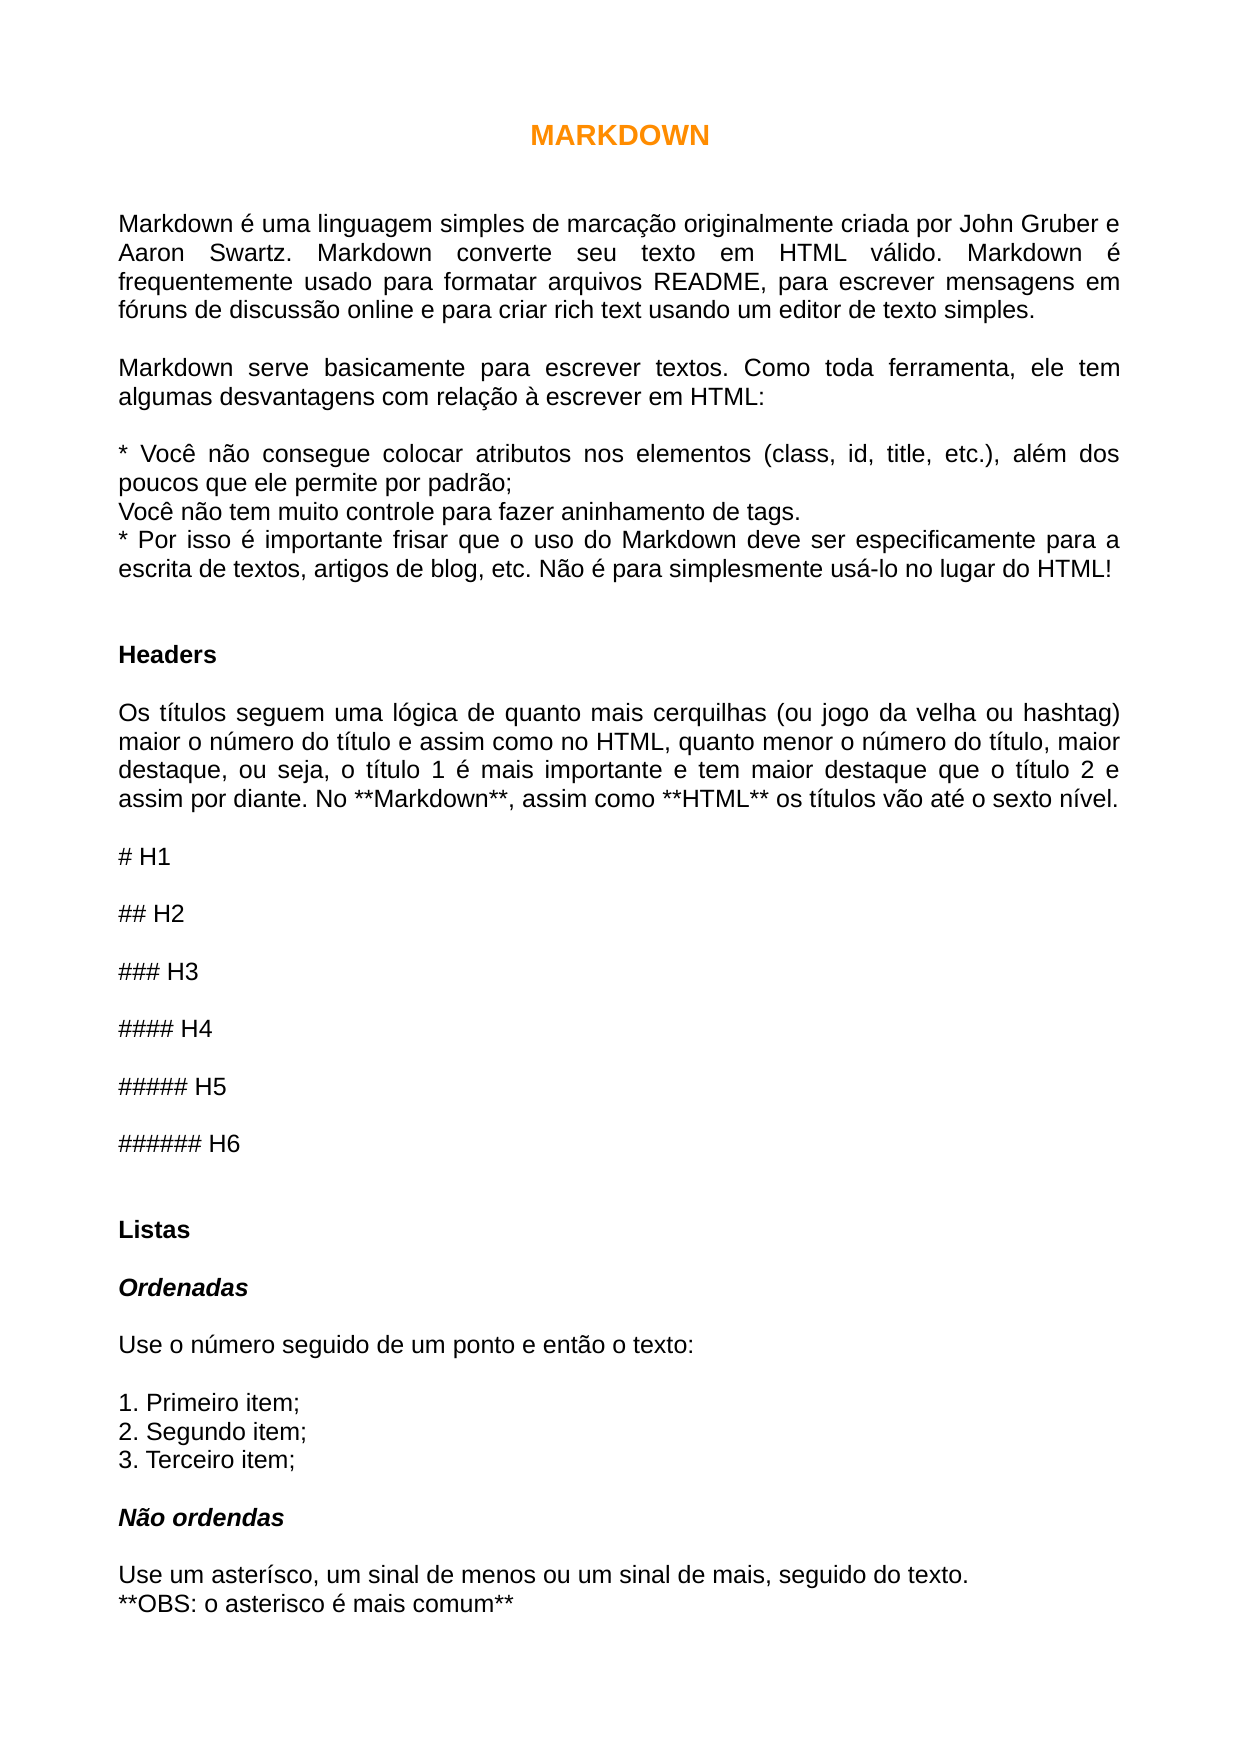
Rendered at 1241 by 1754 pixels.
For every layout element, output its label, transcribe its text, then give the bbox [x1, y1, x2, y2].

text Markdown é uma linguagem simples de marcação originalmente criada por John Gruber e Aaron Swartz. Markdown converte seu texto em HTML válido. Markdown é frequentemente usado para formatar arquivos README, para escrever mensagens em fóruns de discussão online e para criar rich text usando um editor de texto simples. [118, 209, 1122, 324]
text ###### H6 [118, 1129, 1122, 1158]
text ## H2 [118, 899, 1122, 928]
text ##### H5 [118, 1072, 1122, 1100]
text 1. Primeiro item; [118, 1388, 1122, 1417]
text * Por isso é importante frisar que o uso do Markdown deve ser especificamente para a escrita de textos, artigos de blog, etc. Não é para simplesmente usá-lo no lugar do HTML! [118, 525, 1122, 583]
text 3. Terceiro item; [118, 1445, 1122, 1474]
text Listas [118, 1215, 1122, 1244]
text Headers [118, 640, 1122, 669]
text # H1 [118, 842, 1122, 870]
text Ordenadas [118, 1273, 1122, 1302]
text Markdown serve basicamente para escrever textos. Como toda ferramenta, ele tem algumas desvantagens com relação à escrever em HTML: [118, 353, 1122, 410]
text Os títulos seguem uma lógica de quanto mais cerquilhas (ou jogo da velha ou hashtag) maior o número do título e assim como no HTML, quanto menor o número do título, maior destaque, ou seja, o título 1 é mais importante e tem maior destaque que o título 2 e assim por diante. No **Markdown**, assim como **HTML** os títulos vão até o sexto nível. [118, 698, 1122, 813]
text Não ordendas [118, 1503, 1122, 1532]
text MARKDOWN [118, 118, 1122, 152]
text 2. Segundo item; [118, 1417, 1122, 1445]
text **OBS: o asterisco é mais comum** [118, 1589, 1122, 1618]
text Você não tem muito controle para fazer aninhamento de tags. [118, 497, 1122, 525]
text ### H3 [118, 957, 1122, 985]
text Use um asterísco, um sinal de menos ou um sinal de mais, seguido do texto. [118, 1560, 1122, 1589]
text * Você não consegue colocar atributos nos elementos (class, id, title, etc.), além dos poucos que ele permite por padrão; [118, 439, 1122, 497]
text #### H4 [118, 1014, 1122, 1043]
text Use o número seguido de um ponto e então o texto: [118, 1330, 1122, 1359]
